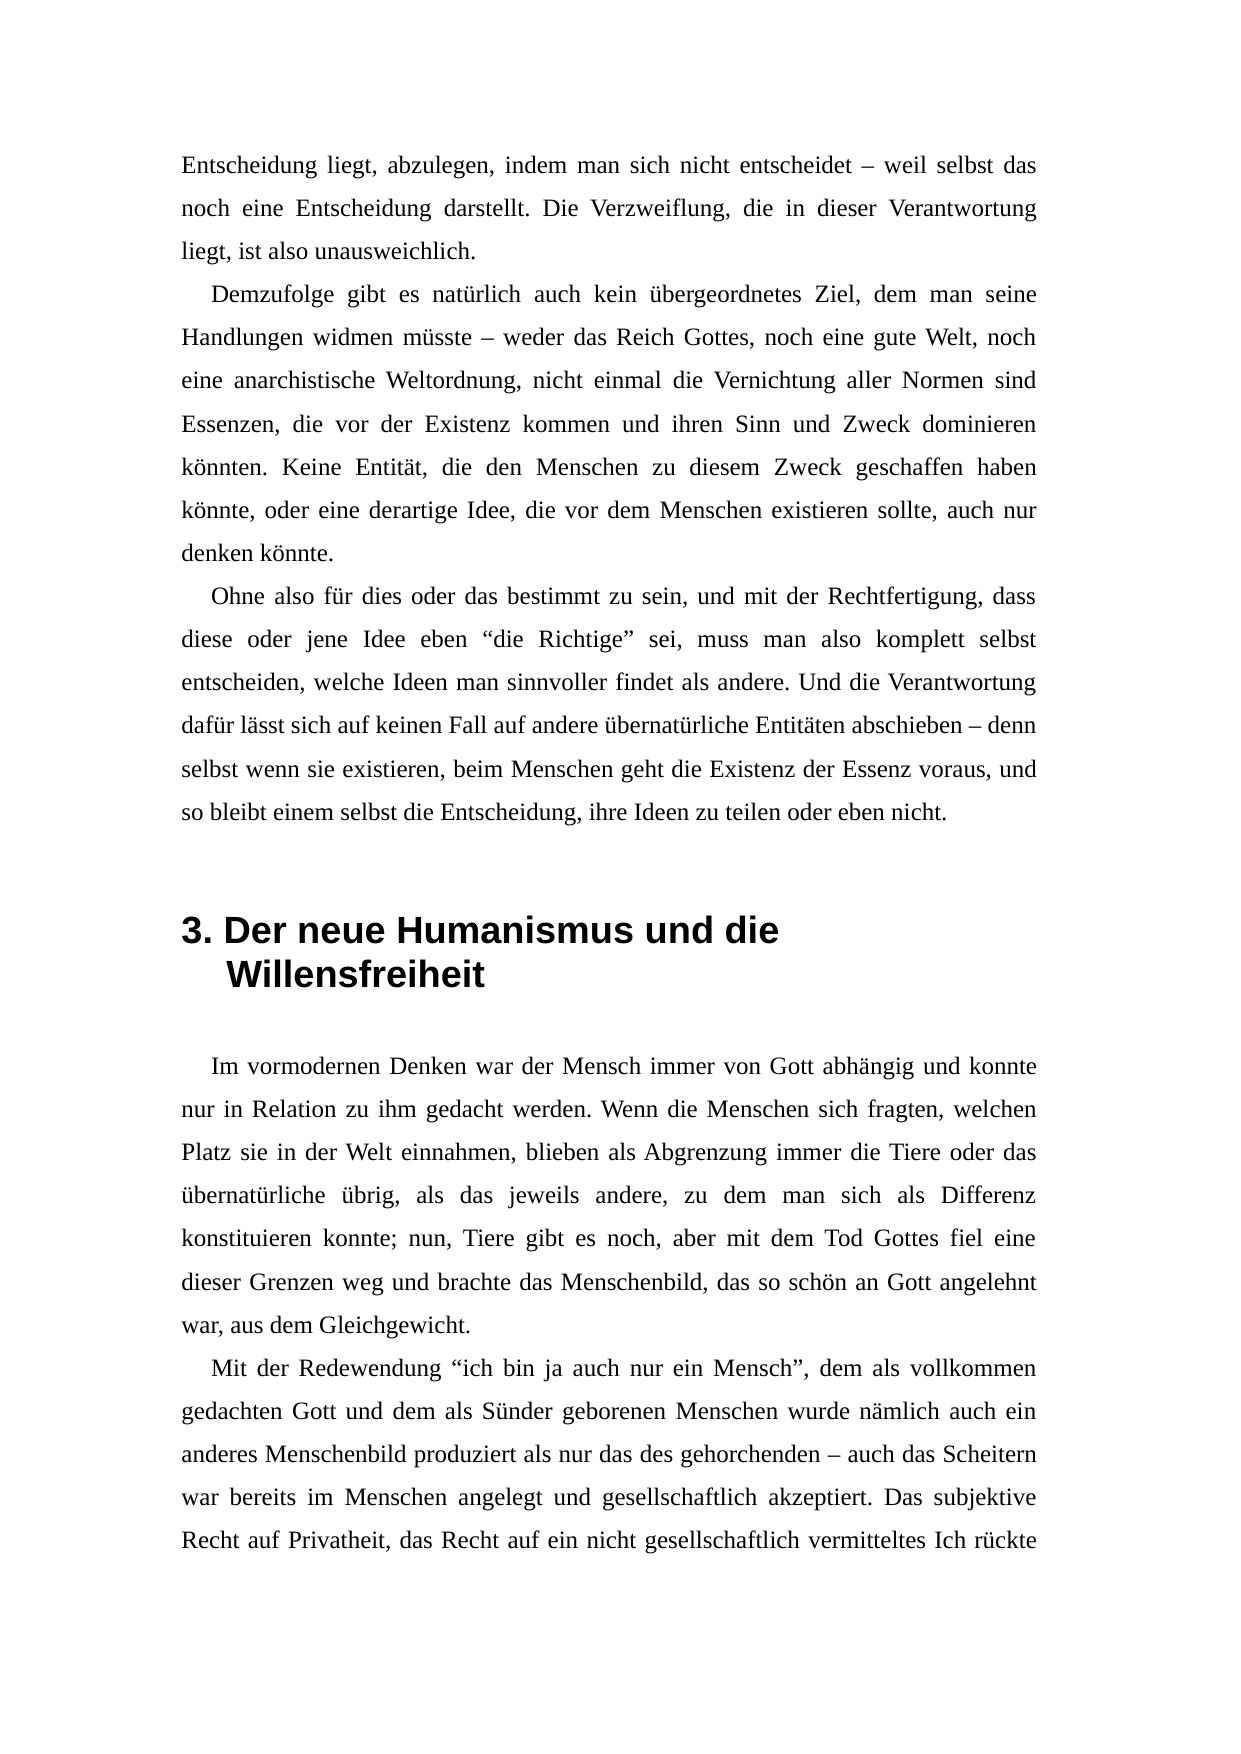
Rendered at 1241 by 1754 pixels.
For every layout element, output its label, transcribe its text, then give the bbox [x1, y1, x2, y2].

subtitle 3. Der neue Humanismus und die Willensfreiheit [181, 908, 1037, 995]
text Entscheidung liegt, abzulegen, indem man sich nicht entscheidet – weil selbst das noch eine Entscheidung darstellt. Die Verzweiflung, die in dieser Verantwortung liegt, ist also unausweichlich. [181, 150, 1037, 265]
text Im vormodernen Denken war der Mensch immer von Gott abhängig und konnte nur in Relation zu ihm gedacht werden. Wenn die Menschen sich fragten, welchen Platz sie in der Welt einnahmen, blieben als Abgrenzung immer die Tiere oder das übernatürliche übrig, als das jeweils andere, zu dem man sich als Differenz konstituieren konnte; nun, Tiere gibt es noch, aber mit dem Tod Gottes fiel eine dieser Grenzen weg und brachte das Menschenbild, das so schön an Gott angelehnt war, aus dem Gleichgewicht. [181, 1051, 1037, 1338]
text Demzufolge gibt es natürlich auch kein übergeordnetes Ziel, dem man seine Handlungen widmen müsste – weder das Reich Gottes, noch eine gute Welt, noch eine anarchistische Weltordnung, nicht einmal die Vernichtung aller Normen sind Essenzen, die vor der Existenz kommen und ihren Sinn und Zweck dominieren könnten. Keine Entität, die den Menschen zu diesem Zweck geschaffen haben könnte, oder eine derartige Idee, die vor dem Menschen existieren sollte, auch nur denken könnte. [181, 279, 1037, 567]
text Ohne also für dies oder das bestimmt zu sein, und mit der Rechtfertigung, dass diese oder jene Idee eben “die Richtige” sei, muss man also komplett selbst entscheiden, welche Ideen man sinnvoller findet als andere. Und die Verantwortung dafür lässt sich auf keinen Fall auf andere übernatürliche Entitäten abschieben – denn selbst wenn sie existieren, beim Menschen geht die Existenz der Essenz voraus, und so bleibt einem selbst die Entscheidung, ihre Ideen zu teilen oder eben nicht. [181, 581, 1037, 826]
text Mit der Redewendung “ich bin ja auch nur ein Mensch”, dem als vollkommen gedachten Gott und dem als Sünder geborenen Menschen wurde nämlich auch ein anderes Menschenbild produziert als nur das des gehorchenden – auch das Scheitern war bereits im Menschen angelegt und gesellschaftlich akzeptiert. Das subjektive Recht auf Privatheit, das Recht auf ein nicht gesellschaftlich vermitteltes Ich rückte [181, 1353, 1037, 1554]
